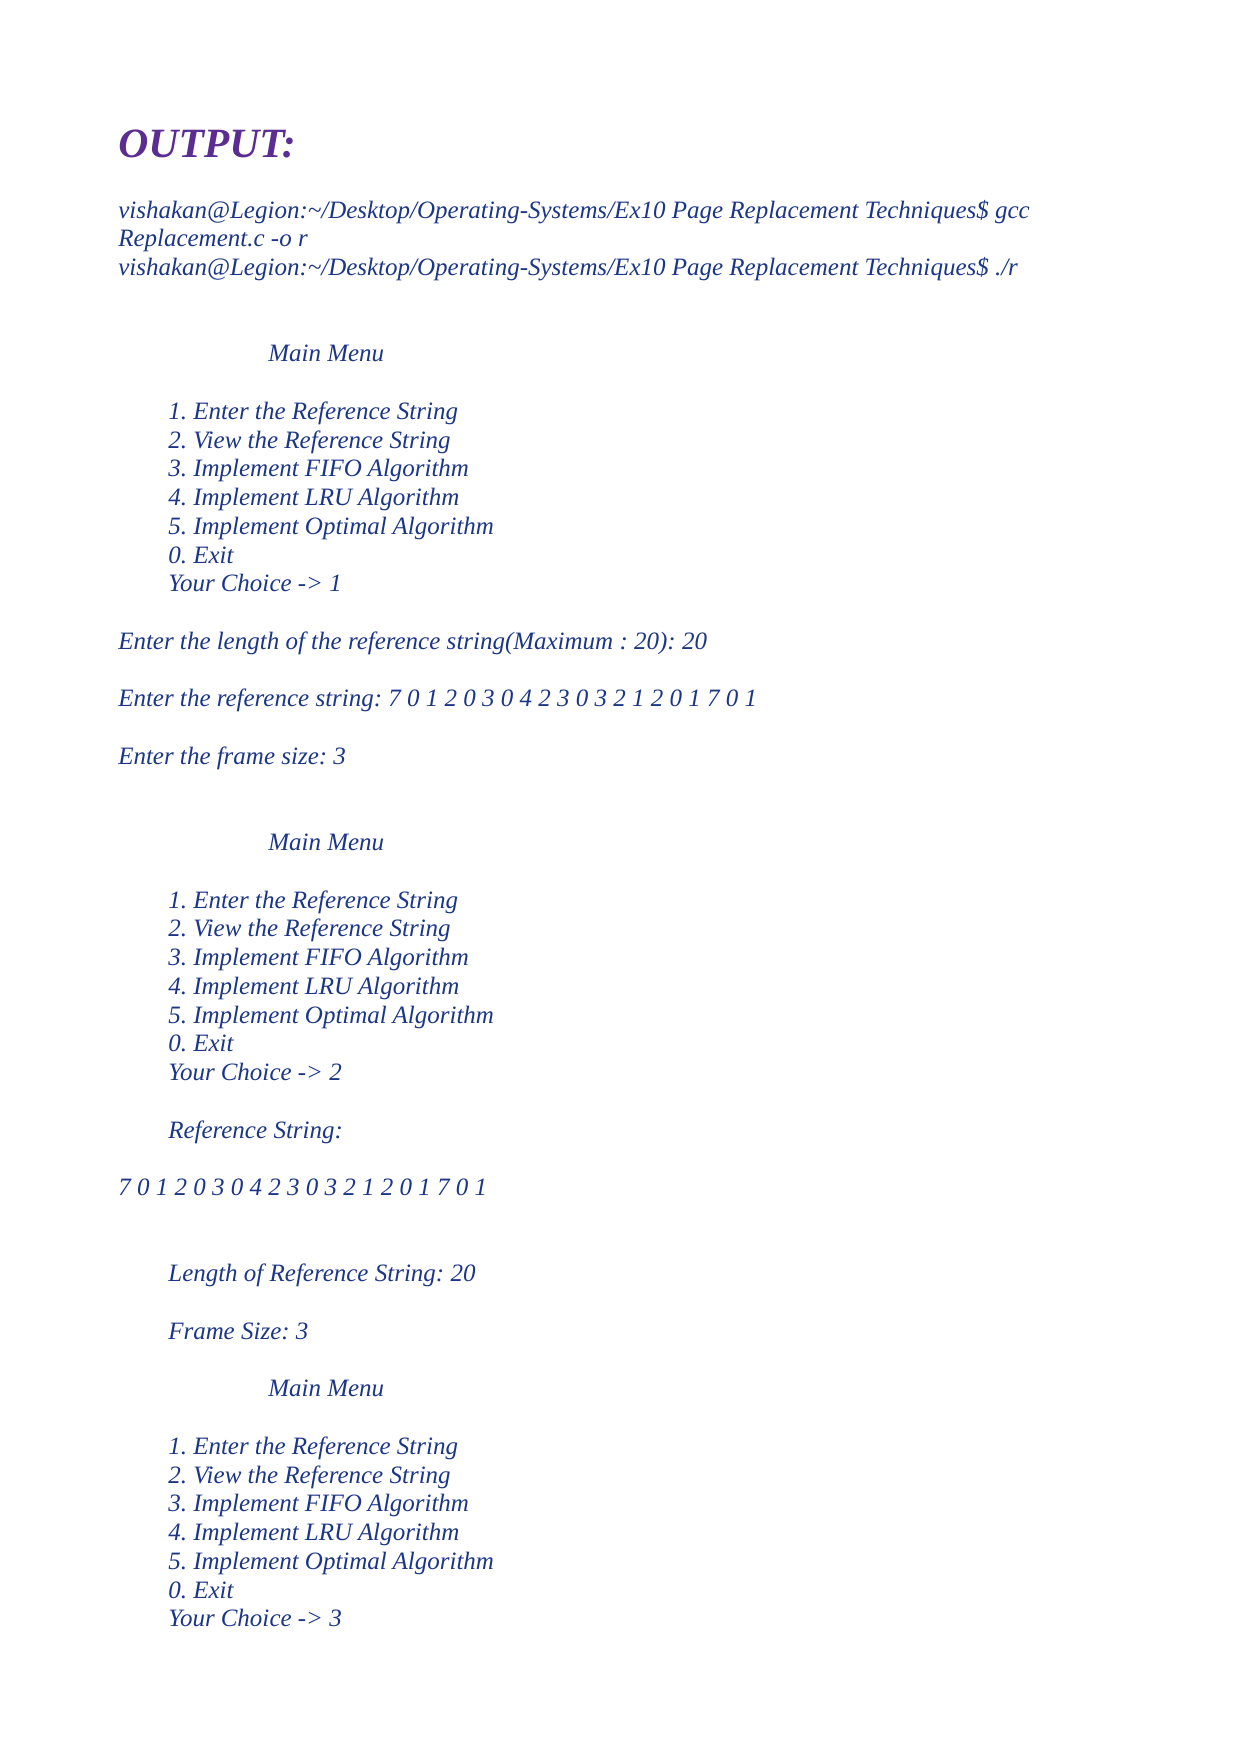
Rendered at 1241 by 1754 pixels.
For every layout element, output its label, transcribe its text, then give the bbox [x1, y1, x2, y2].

text 1. Enter the Reference String [118, 1431, 1122, 1460]
text 5. Implement Optimal Algorithm [118, 511, 1122, 540]
text 5. Implement Optimal Algorithm [118, 1000, 1122, 1028]
text 7 0 1 2 0 3 0 4 2 3 0 3 2 1 2 0 1 7 0 1 [118, 1172, 1122, 1201]
text vishakan@Legion:~/Desktop/Operating-Systems/Ex10 Page Replacement Techniques$ ./r [118, 252, 1122, 281]
text 4. Implement LRU Algorithm [118, 971, 1122, 1000]
text 4. Implement LRU Algorithm [118, 482, 1122, 511]
text Your Choice -> 1 [118, 568, 1122, 597]
text 1. Enter the Reference String [118, 885, 1122, 913]
text 0. Exit [118, 540, 1122, 568]
text Length of Reference String: 20 [118, 1258, 1122, 1287]
text Enter the frame size: 3 [118, 741, 1122, 770]
text Your Choice -> 2 [118, 1057, 1122, 1086]
text Your Choice -> 3 [118, 1603, 1122, 1632]
text Enter the length of the reference string(Maximum : 20): 20 [118, 626, 1122, 655]
text Main Menu [118, 827, 1122, 856]
text 0. Exit [118, 1028, 1122, 1057]
text vishakan@Legion:~/Desktop/Operating-Systems/Ex10 Page Replacement Techniques$ gcc Replacement.c -o r [118, 195, 1122, 252]
text 2. View the Reference String [118, 1460, 1122, 1488]
text Frame Size: 3 [118, 1316, 1122, 1345]
text 2. View the Reference String [118, 913, 1122, 942]
text Enter the reference string: 7 0 1 2 0 3 0 4 2 3 0 3 2 1 2 0 1 7 0 1 [118, 683, 1122, 712]
text 3. Implement FIFO Algorithm [118, 942, 1122, 971]
text Reference String: [118, 1115, 1122, 1143]
text 1. Enter the Reference String [118, 396, 1122, 425]
text 2. View the Reference String [118, 425, 1122, 453]
text OUTPUT: [118, 118, 1122, 166]
text 5. Implement Optimal Algorithm [118, 1546, 1122, 1575]
text 3. Implement FIFO Algorithm [118, 453, 1122, 482]
text 3. Implement FIFO Algorithm [118, 1488, 1122, 1517]
text 4. Implement LRU Algorithm [118, 1517, 1122, 1546]
text Main Menu [118, 338, 1122, 367]
text 0. Exit [118, 1575, 1122, 1603]
text Main Menu [118, 1373, 1122, 1402]
